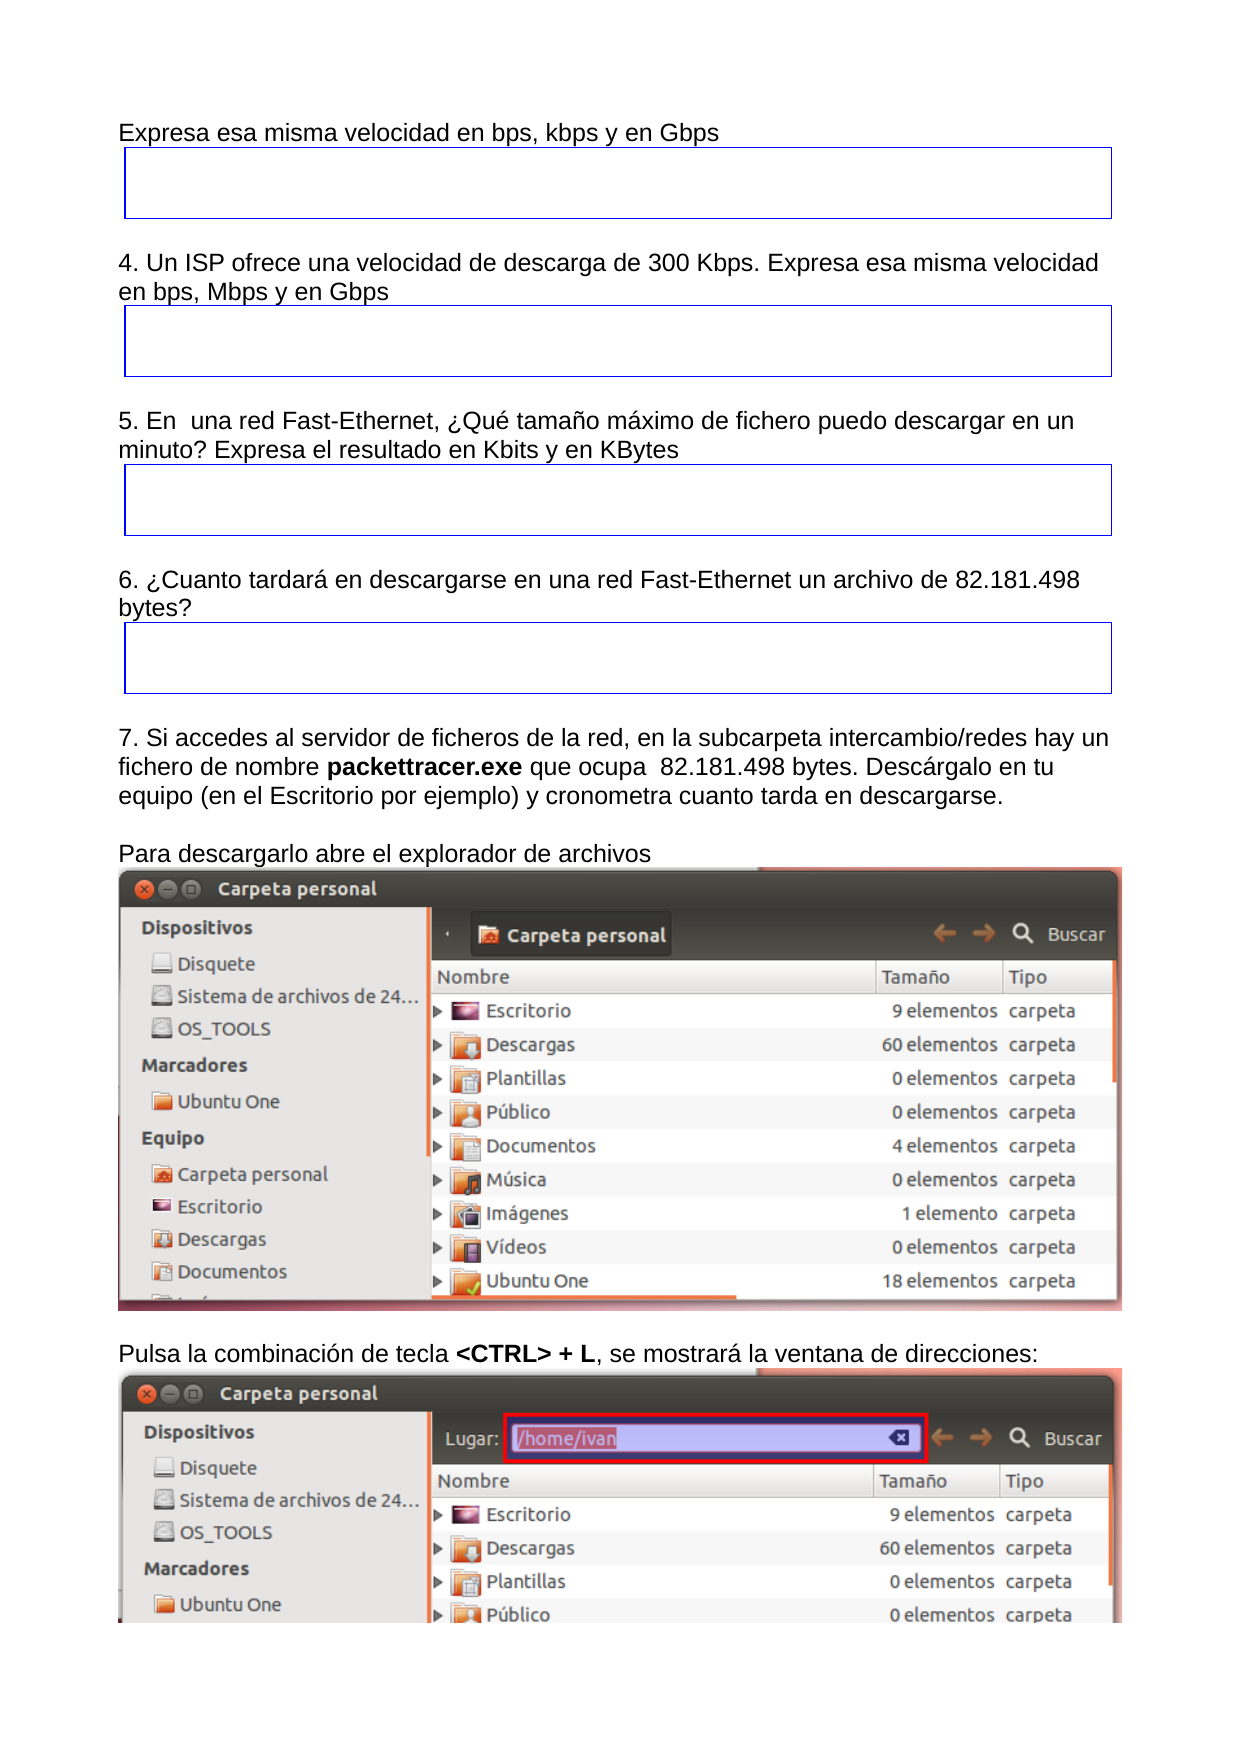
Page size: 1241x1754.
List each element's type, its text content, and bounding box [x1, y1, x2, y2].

text 7. Si accedes al servidor de ficheros de la red, en la subcarpeta intercambio/redes hay un fichero de nombre packettracer.exe que ocupa 82.181.498 bytes. Descárgalo en tu equipo (en el Escritorio por ejemplo) y cronometra cuanto tarda en descargarse. [118, 723, 1122, 809]
text Pulsa la combinación de tecla <CTRL> + L, se mostrará la ventana de direcciones: [118, 1339, 1122, 1368]
picture [118, 867, 1123, 1311]
table_header [126, 148, 1111, 218]
picture [118, 1368, 1123, 1623]
table_header [126, 465, 1111, 534]
text 5. En una red Fast-Ethernet, ¿Qué tamaño máximo de fichero puedo descargar en un minuto? Expresa el resultado en Kbits y en KBytes [118, 406, 1122, 464]
text Para descargarlo abre el explorador de archivos [118, 838, 1122, 867]
text Expresa esa misma velocidad en bps, kbps y en Gbps [118, 118, 1122, 147]
table_header [126, 306, 1111, 376]
text 4. Un ISP ofrece una velocidad de descarga de 300 Kbps. Expresa esa misma velocidad en bps, Mbps y en Gbps [118, 248, 1122, 305]
text 6. ¿Cuanto tardará en descargarse en una red Fast-Ethernet un archivo de 82.181.498 bytes? [118, 565, 1122, 622]
table_header [126, 623, 1111, 693]
